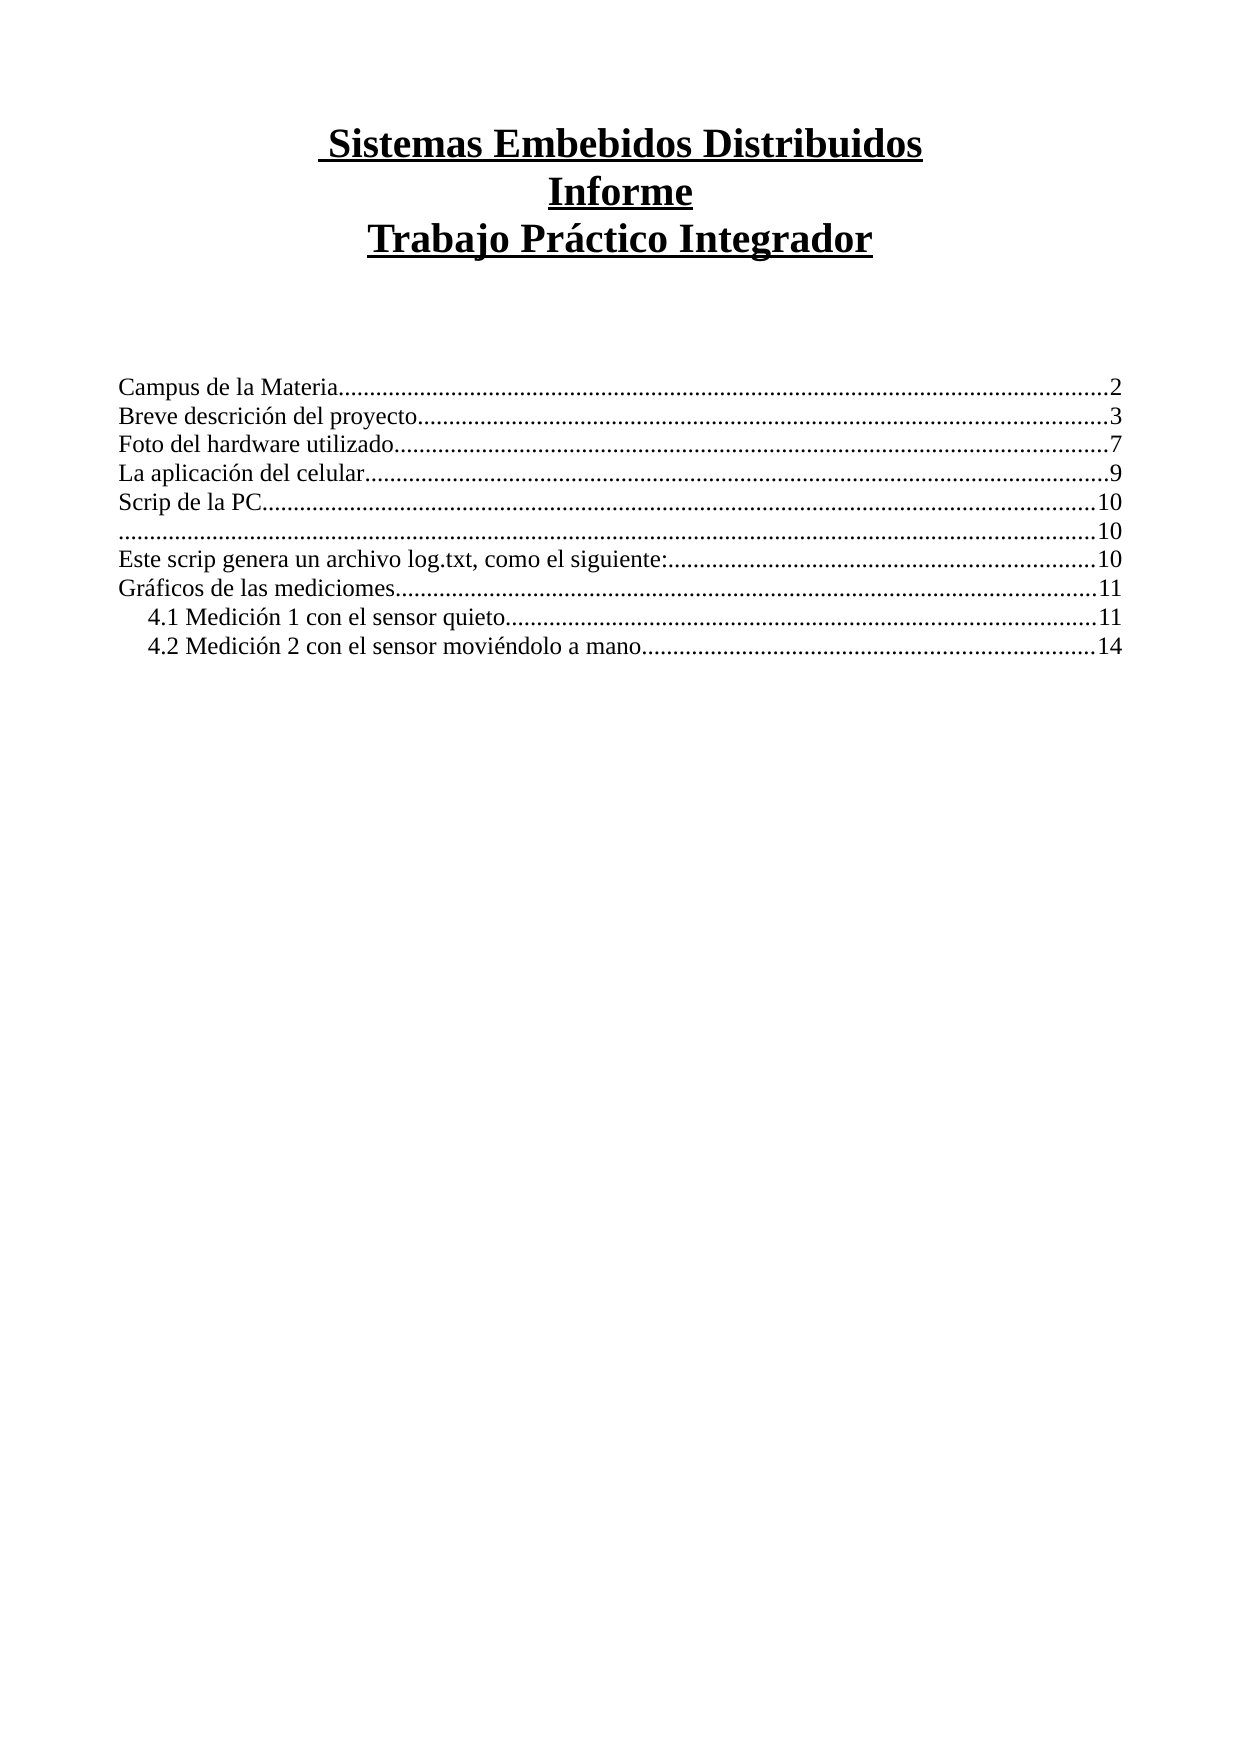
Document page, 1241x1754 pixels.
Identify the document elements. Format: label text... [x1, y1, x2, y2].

text Gráficos de las mediciomes 11 [118, 573, 1122, 602]
text Foto del hardware utilizado 7 [118, 429, 1122, 458]
text 4.1 Medición 1 con el sensor quieto 11 [148, 602, 1122, 631]
text Breve descrición del proyecto 3 [118, 401, 1122, 429]
text Trabajo Práctico Integrador [118, 214, 1122, 262]
text Informe [118, 166, 1122, 214]
text 10 [118, 516, 1122, 544]
text Scrip de la PC 10 [118, 487, 1122, 516]
text Este scrip genera un archivo log.txt, como el siguiente: 10 [118, 544, 1122, 573]
text La aplicación del celular 9 [118, 458, 1122, 487]
text 4.2 Medición 2 con el sensor moviéndolo a mano 14 [148, 631, 1122, 659]
text Campus de la Materia 2 [118, 372, 1122, 401]
text Sistemas Embebidos Distribuidos [118, 118, 1122, 166]
